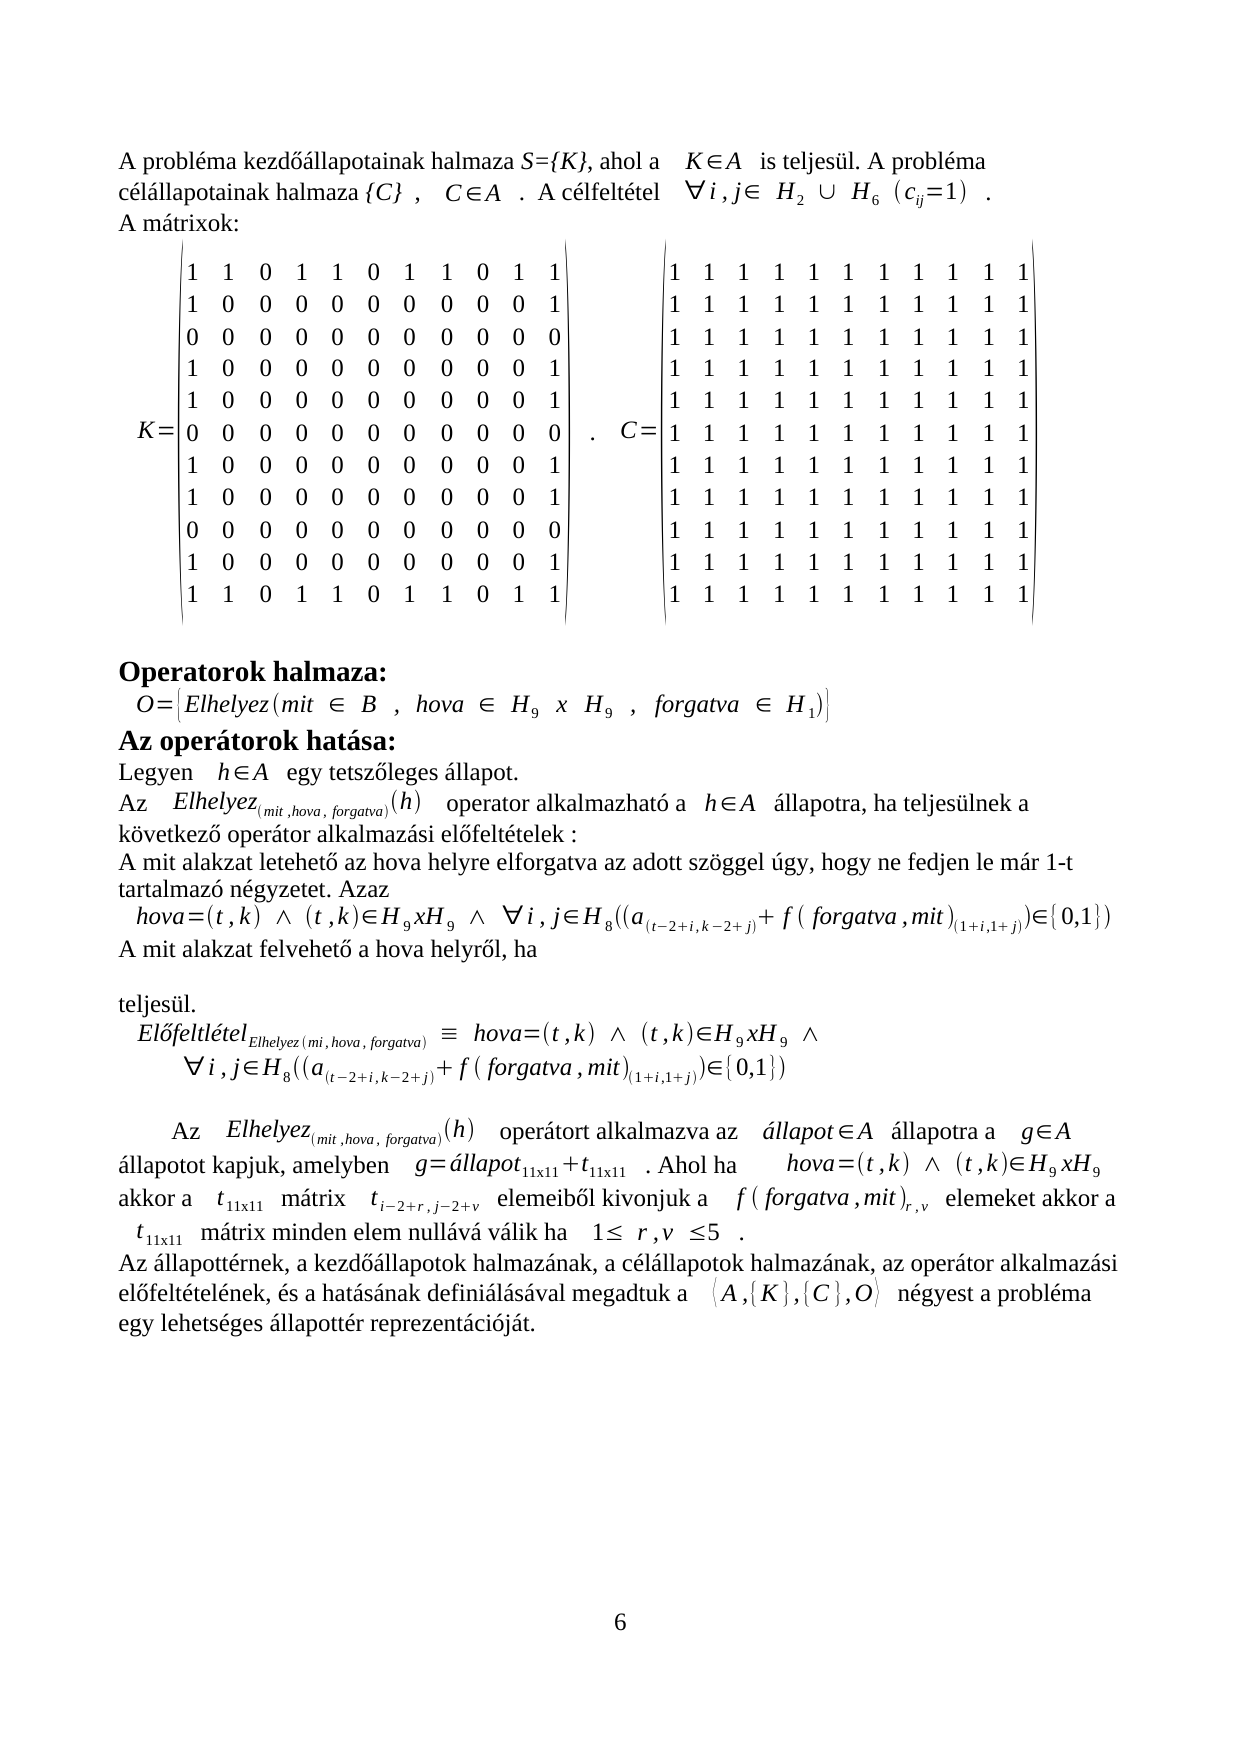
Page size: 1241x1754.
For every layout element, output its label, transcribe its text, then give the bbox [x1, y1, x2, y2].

text Az állapottérnek, a kezdőállapotok halmazának, a célállapotok halmazának, az operátor alkalmazási előfeltételének, és a hatásának definiálásával megadtuk a négyest a probléma egy lehetséges állapottér reprezentációját. [118, 1249, 1122, 1337]
text Az operátort alkalmazva az állapotra a állapotot kapjuk, amelyben . Ahol ha akkor a mátrix elemeiből kivonjuk a elemeket akkor a mátrix minden elem nullává válik ha . [118, 1114, 1122, 1249]
text Az operátorok hatása: Legyen egy tetszőleges állapot. Az operator alkalmazható aállapotra, ha teljesülnek a következő operátor alkalmazási előfeltételek : A mit alakzat letehető az hova helyre elforgatva az adott szöggel úgy, hogy ne fedjen le már 1-t tartalmazó négyzetet. Azaz A mit alakzat felvehető a hova helyről, ha teljesül. [118, 724, 1122, 1087]
text Operatorok halmaza: [118, 655, 1122, 687]
text . [118, 237, 1122, 655]
text A probléma kezdőállapotainak halmaza S={K}, ahol a is teljesül. A probléma célállapotainak halmaza {C} , . A célfeltétel . A mátrixok: [118, 146, 1122, 237]
